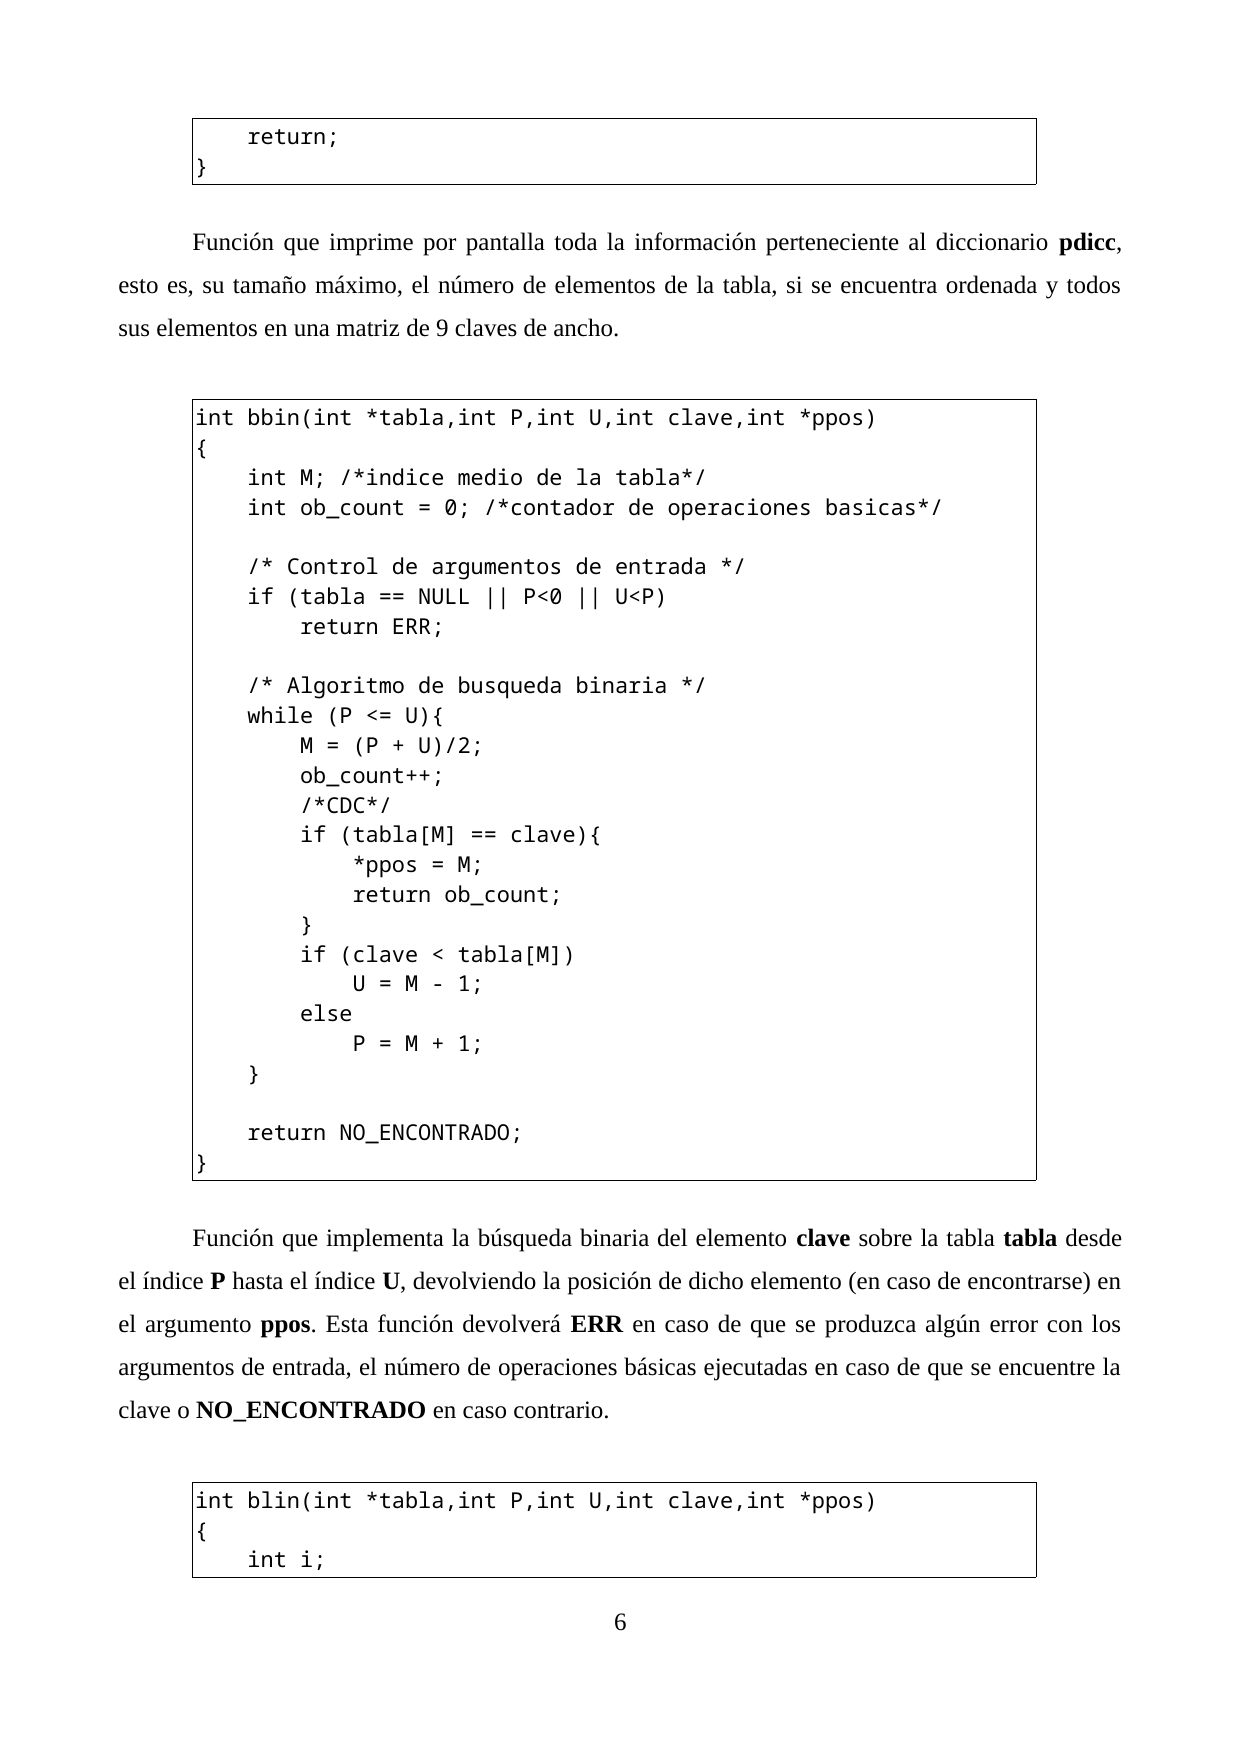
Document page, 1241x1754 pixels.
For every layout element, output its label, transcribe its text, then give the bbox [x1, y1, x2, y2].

text } [193, 906, 1036, 936]
text while (P <= U){ [193, 697, 1036, 727]
text else [193, 995, 1036, 1025]
text ob_count++; [193, 757, 1036, 787]
text M = (P + U)/2; [193, 727, 1036, 757]
text if (tabla == NULL || P<0 || U<P) [193, 578, 1036, 608]
text int blin(int *tabla,int P,int U,int clave,int *ppos) [193, 1483, 1036, 1512]
text Función que imprime por pantalla toda la información perteneciente al diccionario pdicc, esto es, su tamaño máximo, el número de elementos de la tabla, si se encuentra ordenada y todos sus elementos en una matriz de 9 claves de ancho. [118, 227, 1122, 342]
text int bbin(int *tabla,int P,int U,int clave,int *ppos) [193, 400, 1036, 429]
text } [193, 148, 1036, 184]
text int i; [193, 1541, 1036, 1577]
text return; [193, 119, 1036, 148]
text return ERR; [193, 608, 1036, 641]
text /* Control de argumentos de entrada */ [193, 548, 1036, 578]
text Función que implementa la búsqueda binaria del elemento clave sobre la tabla tabla desde el índice P hasta el índice U, devolviendo la posición de dicho elemento (en caso de encontrarse) en el argumento ppos. Esta función devolverá ERR en caso de que se produzca algún error con los argumentos de entrada, el número de operaciones básicas ejecutadas en caso de que se encuentre la clave o NO_ENCONTRADO en caso contrario. [118, 1223, 1122, 1424]
text return ob_count; [193, 876, 1036, 906]
text { [193, 429, 1036, 459]
text int ob_count = 0; /*contador de operaciones basicas*/ [193, 489, 1036, 522]
text /* Algoritmo de busqueda binaria */ [193, 667, 1036, 697]
text /*CDC*/ [193, 787, 1036, 816]
text } [193, 1144, 1036, 1180]
text *ppos = M; [193, 846, 1036, 876]
text int M; /*indice medio de la tabla*/ [193, 459, 1036, 489]
text { [193, 1512, 1036, 1541]
text return NO_ENCONTRADO; [193, 1114, 1036, 1144]
text } [193, 1055, 1036, 1088]
text P = M + 1; [193, 1025, 1036, 1055]
text U = M - 1; [193, 965, 1036, 995]
text if (tabla[M] == clave){ [193, 816, 1036, 846]
text if (clave < tabla[M]) [193, 936, 1036, 965]
